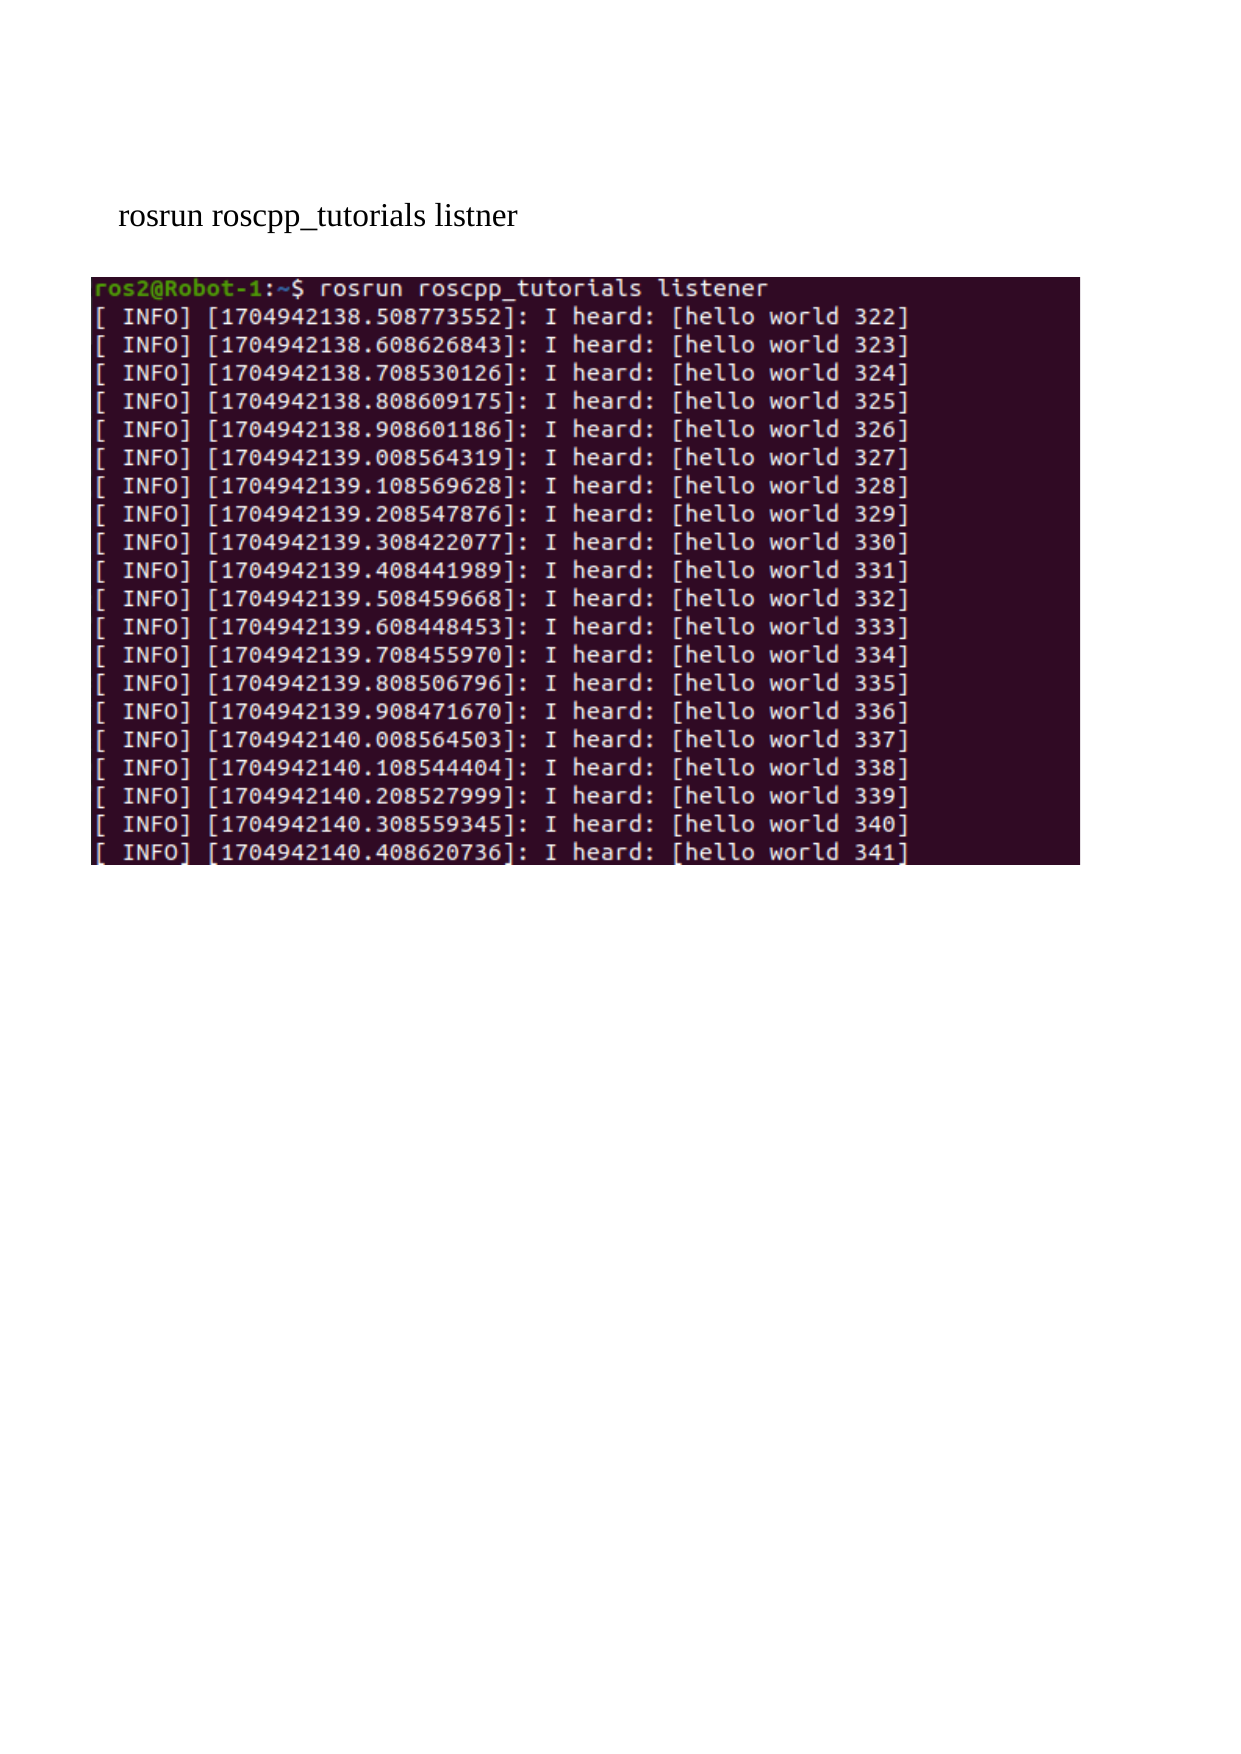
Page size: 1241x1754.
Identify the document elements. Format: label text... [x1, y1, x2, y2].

text rosrun roscpp_tutorials listner [118, 195, 1122, 233]
picture [91, 277, 1081, 865]
